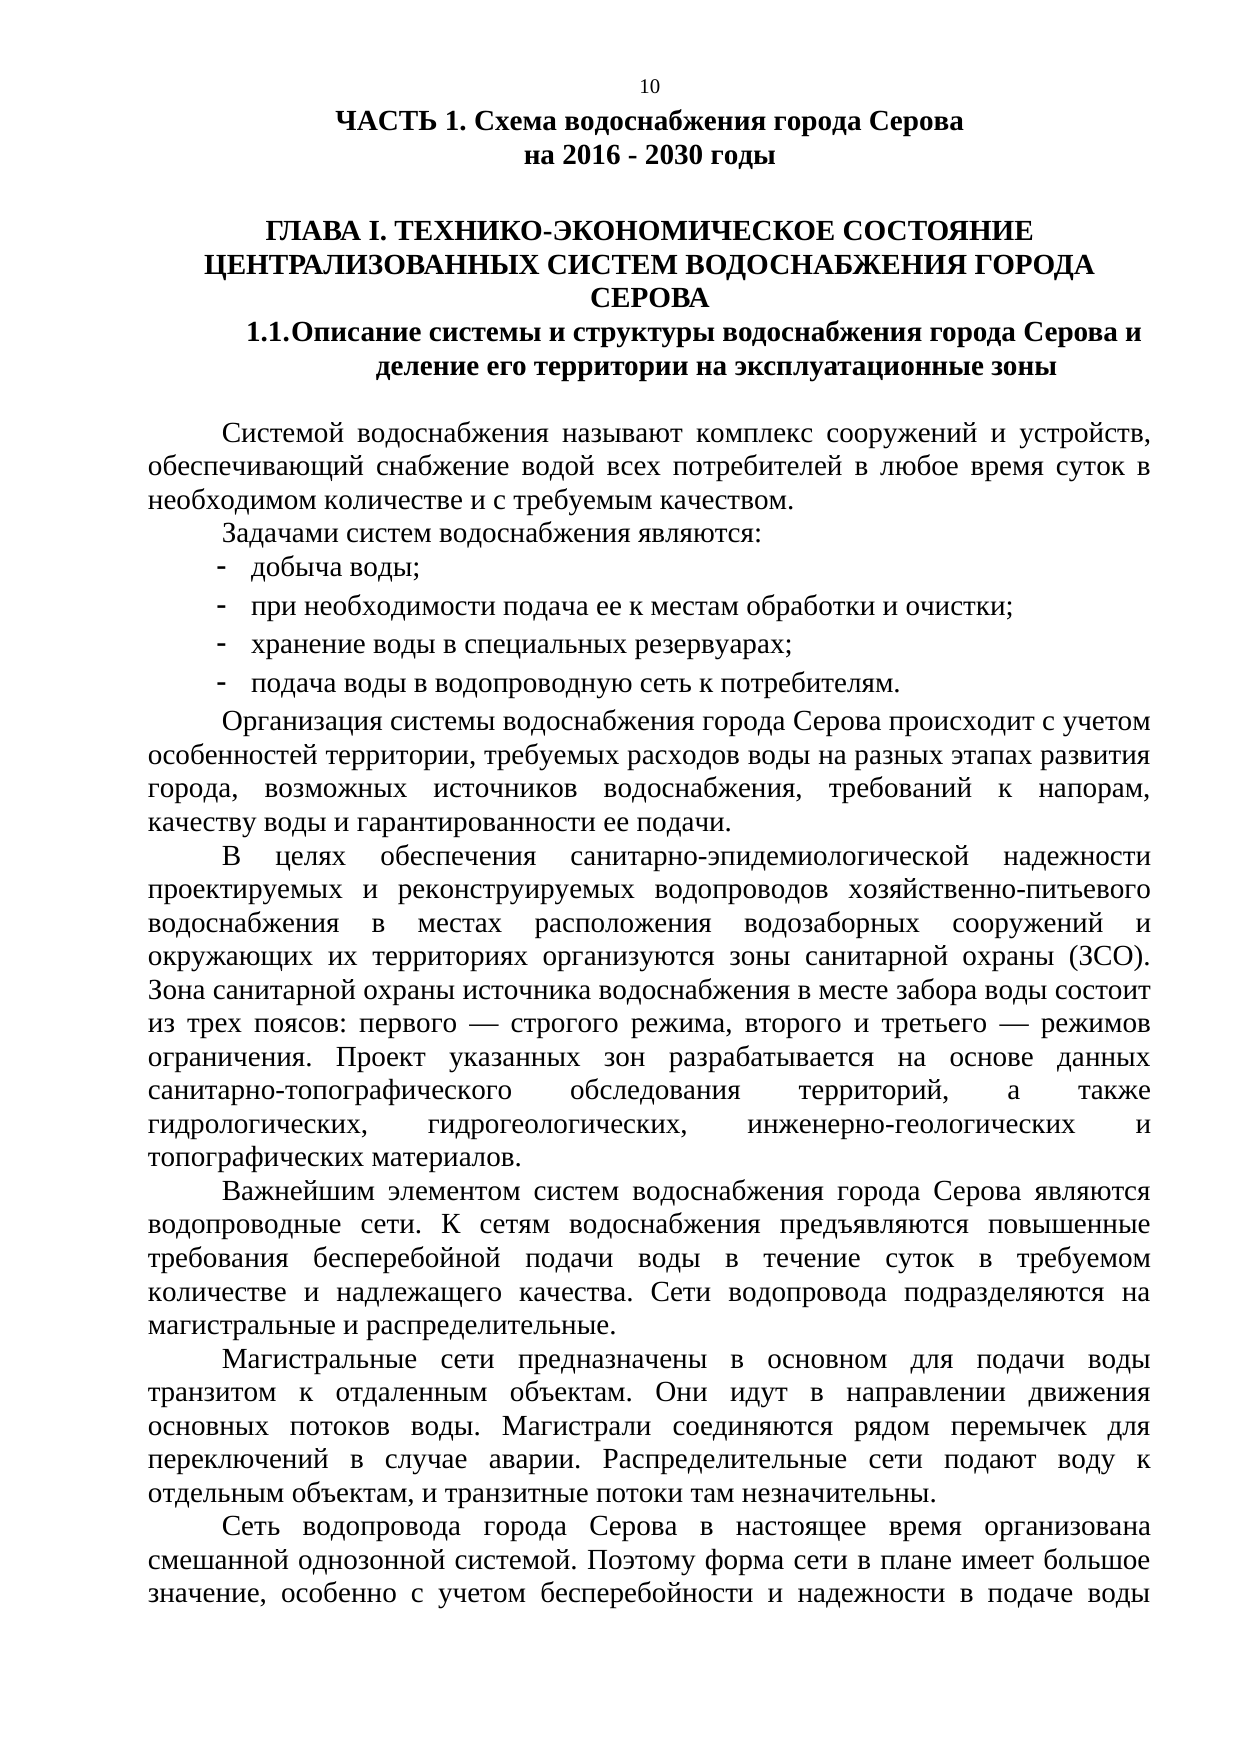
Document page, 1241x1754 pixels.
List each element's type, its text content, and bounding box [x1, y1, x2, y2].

list добыча воды; [216, 549, 1152, 583]
list при необходимости подача ее к местам обработки и очистки; [216, 588, 1152, 621]
text ГЛАВА I. Технико-экономическое состояние централизованных систем водоснабжения ГОРОДА СЕРОВА [148, 213, 1152, 314]
text В целях обеспечения санитарно-эпидемиологической надежности проектируемых и реконструируемых водопроводов хозяйственно-питьевого водоснабжения в местах расположения водозаборных сооружений и окружающих их территориях организуются зоны санитарной охраны (ЗСО). Зона санитарной охраны источника водоснабжения в месте забора воды состоит из трех поясов: первого — строгого режима, второго и третьего — режимов ограничения. Проект указанных зон разрабатывается на основе данных санитарно-топографического обследования территорий, а также гидрологических, гидрогеологических, инженерно-геологических и топографических материалов. [148, 838, 1152, 1173]
list хранение воды в специальных резервуарах; [216, 626, 1152, 660]
text Важнейшим элементом систем водоснабжения города Серова являются водопроводные сети. К сетям водоснабжения предъявляются повышенные требования бесперебойной подачи воды в течение суток в требуемом количестве и надлежащего качества. Сети водопровода подразделяются на магистральные и распределительные. [148, 1173, 1152, 1341]
text на 2016 - 2030 годы [148, 137, 1152, 170]
subtitle Описание системы и структуры водоснабжения города Серова и деление его территории на эксплуатационные зоны [236, 314, 1152, 381]
text ЧАСТЬ 1. Схема водоснабжения города Серова [148, 103, 1152, 137]
text Организация системы водоснабжения города Серова происходит с учетом особенностей территории, требуемых расходов воды на разных этапах развития города, возможных источников водоснабжения, требований к напорам, качеству воды и гарантированности ее подачи. [148, 703, 1152, 838]
list подача воды в водопроводную сеть к потребителям. [216, 665, 1152, 698]
text Сеть водопровода города Серова в настоящее время организована смешанной однозонной системой. Поэтому форма сети в плане имеет большое значение, особенно с учетом бесперебойности и надежности в подаче воды [148, 1508, 1152, 1609]
text Задачами систем водоснабжения являются: [148, 515, 1152, 549]
text Системой водоснабжения называют комплекс сооружений и устройств, обеспечивающий снабжение водой всех потребителей в любое время суток в необходимом количестве и с требуемым качеством. [148, 415, 1152, 515]
text Магистральные сети предназначены в основном для подачи воды транзитом к отдаленным объектам. Они идут в направлении движения основных потоков воды. Магистрали соединяются рядом перемычек для переключений в случае аварии. Распределительные сети подают воду к отдельным объектам, и транзитные потоки там незначительны. [148, 1341, 1152, 1508]
